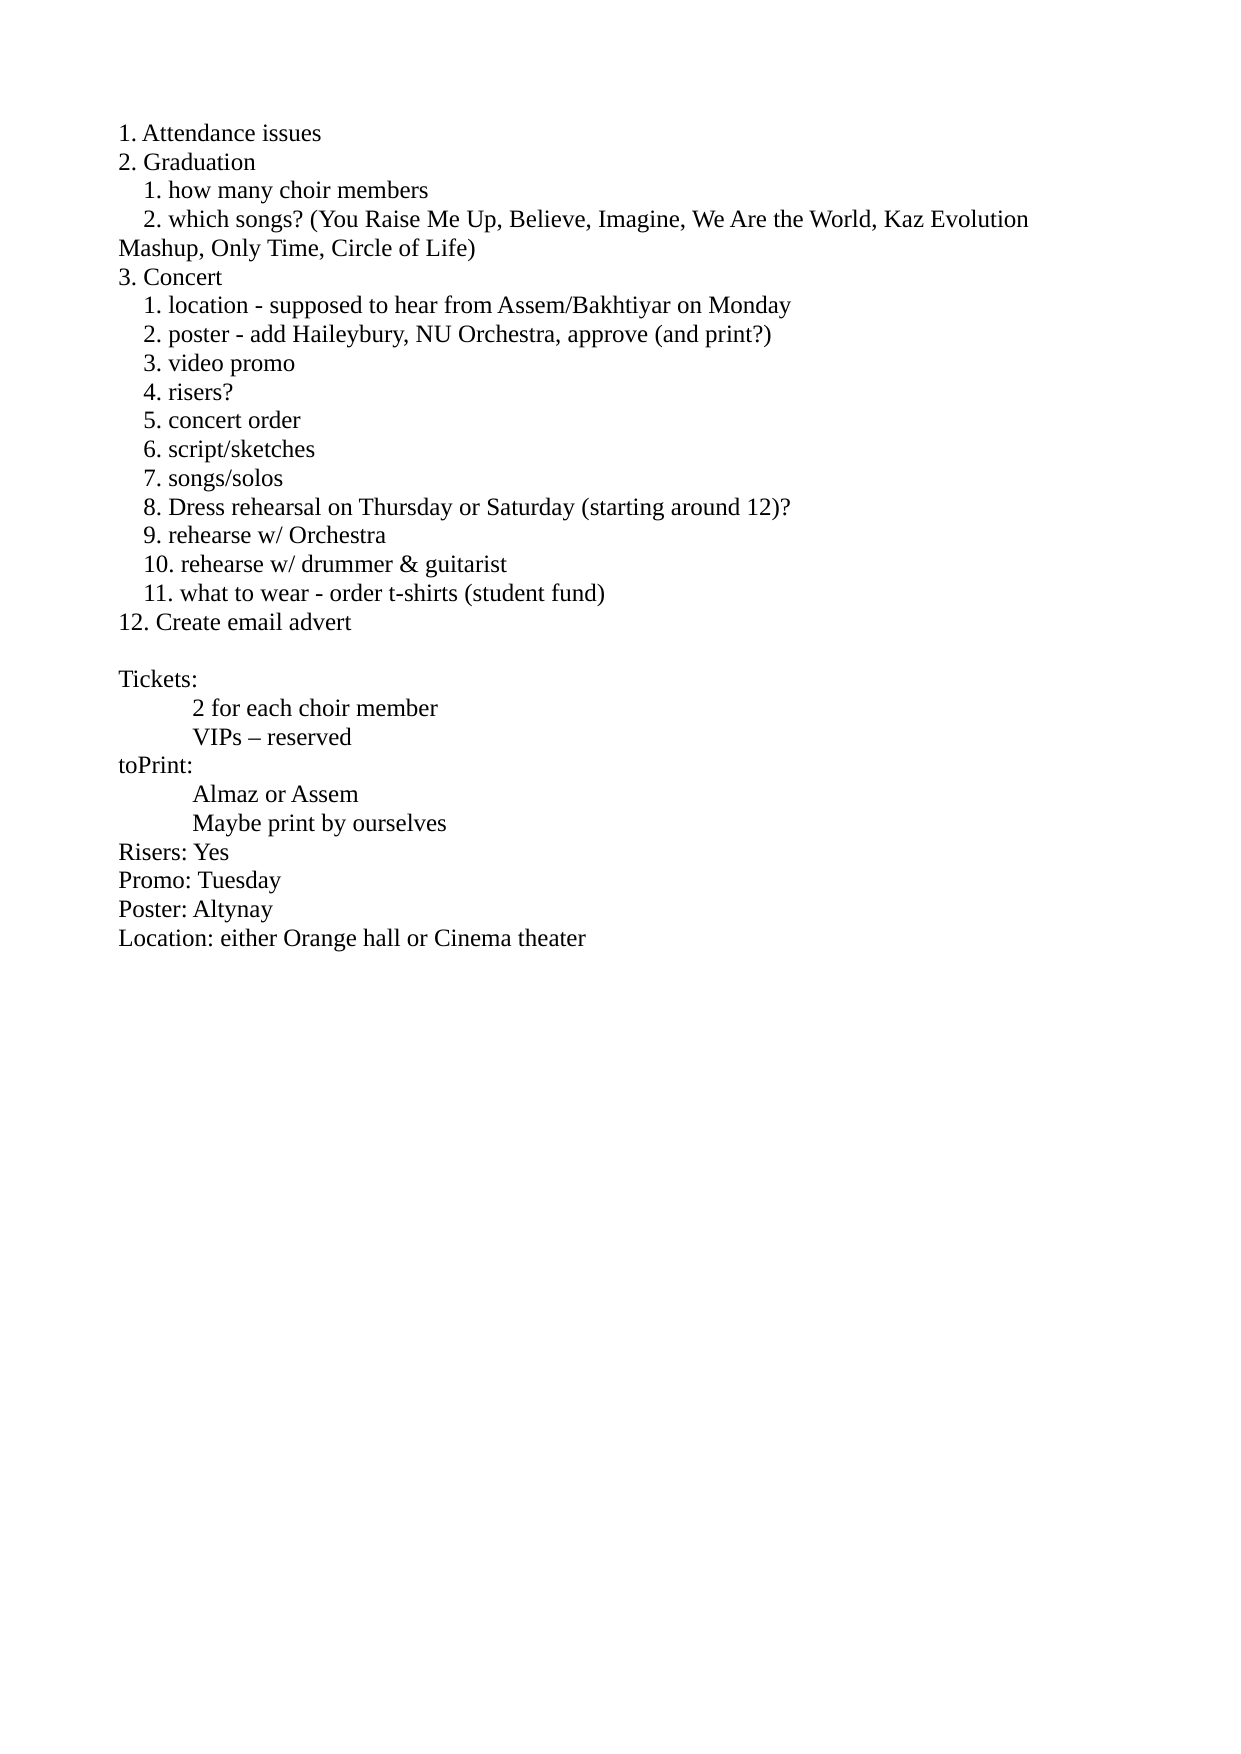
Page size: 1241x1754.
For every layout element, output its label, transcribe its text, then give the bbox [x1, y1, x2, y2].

text 1. location - supposed to hear from Assem/Bakhtiyar on Monday [118, 291, 1122, 319]
text Tickets: [118, 664, 1122, 693]
text Location: either Orange hall or Cinema theater [118, 923, 1122, 952]
text 12. Create email advert [118, 607, 1122, 636]
text Risers: Yes [118, 837, 1122, 866]
text 3. video promo [118, 348, 1122, 377]
text 10. rehearse w/ drummer & guitarist [118, 549, 1122, 578]
text 2. poster - add Haileybury, NU Orchestra, approve (and print?) [118, 319, 1122, 348]
text 4. risers? [118, 377, 1122, 406]
text 6. script/sketches [118, 434, 1122, 463]
text 2. which songs? (You Raise Me Up, Believe, Imagine, We Are the World, Kaz Evolution Mashup, Only Time, Circle of Life) [118, 204, 1122, 262]
text 1. Attendance issues [118, 118, 1122, 147]
text toPrint: [118, 751, 1122, 779]
text VIPs – reserved [118, 722, 1122, 751]
text 11. what to wear - order t-shirts (student fund) [118, 578, 1122, 607]
text Maybe print by ourselves [118, 808, 1122, 837]
text 1. how many choir members [118, 176, 1122, 204]
text 7. songs/solos [118, 463, 1122, 492]
text 9. rehearse w/ Orchestra [118, 521, 1122, 549]
text Poster: Altynay [118, 894, 1122, 923]
text 2 for each choir member [118, 693, 1122, 722]
text Promo: Tuesday [118, 866, 1122, 894]
text 2. Graduation [118, 147, 1122, 176]
text Almaz or Assem [118, 779, 1122, 808]
text 8. Dress rehearsal on Thursday or Saturday (starting around 12)? [118, 492, 1122, 521]
text 5. concert order [118, 406, 1122, 434]
text 3. Concert [118, 262, 1122, 291]
